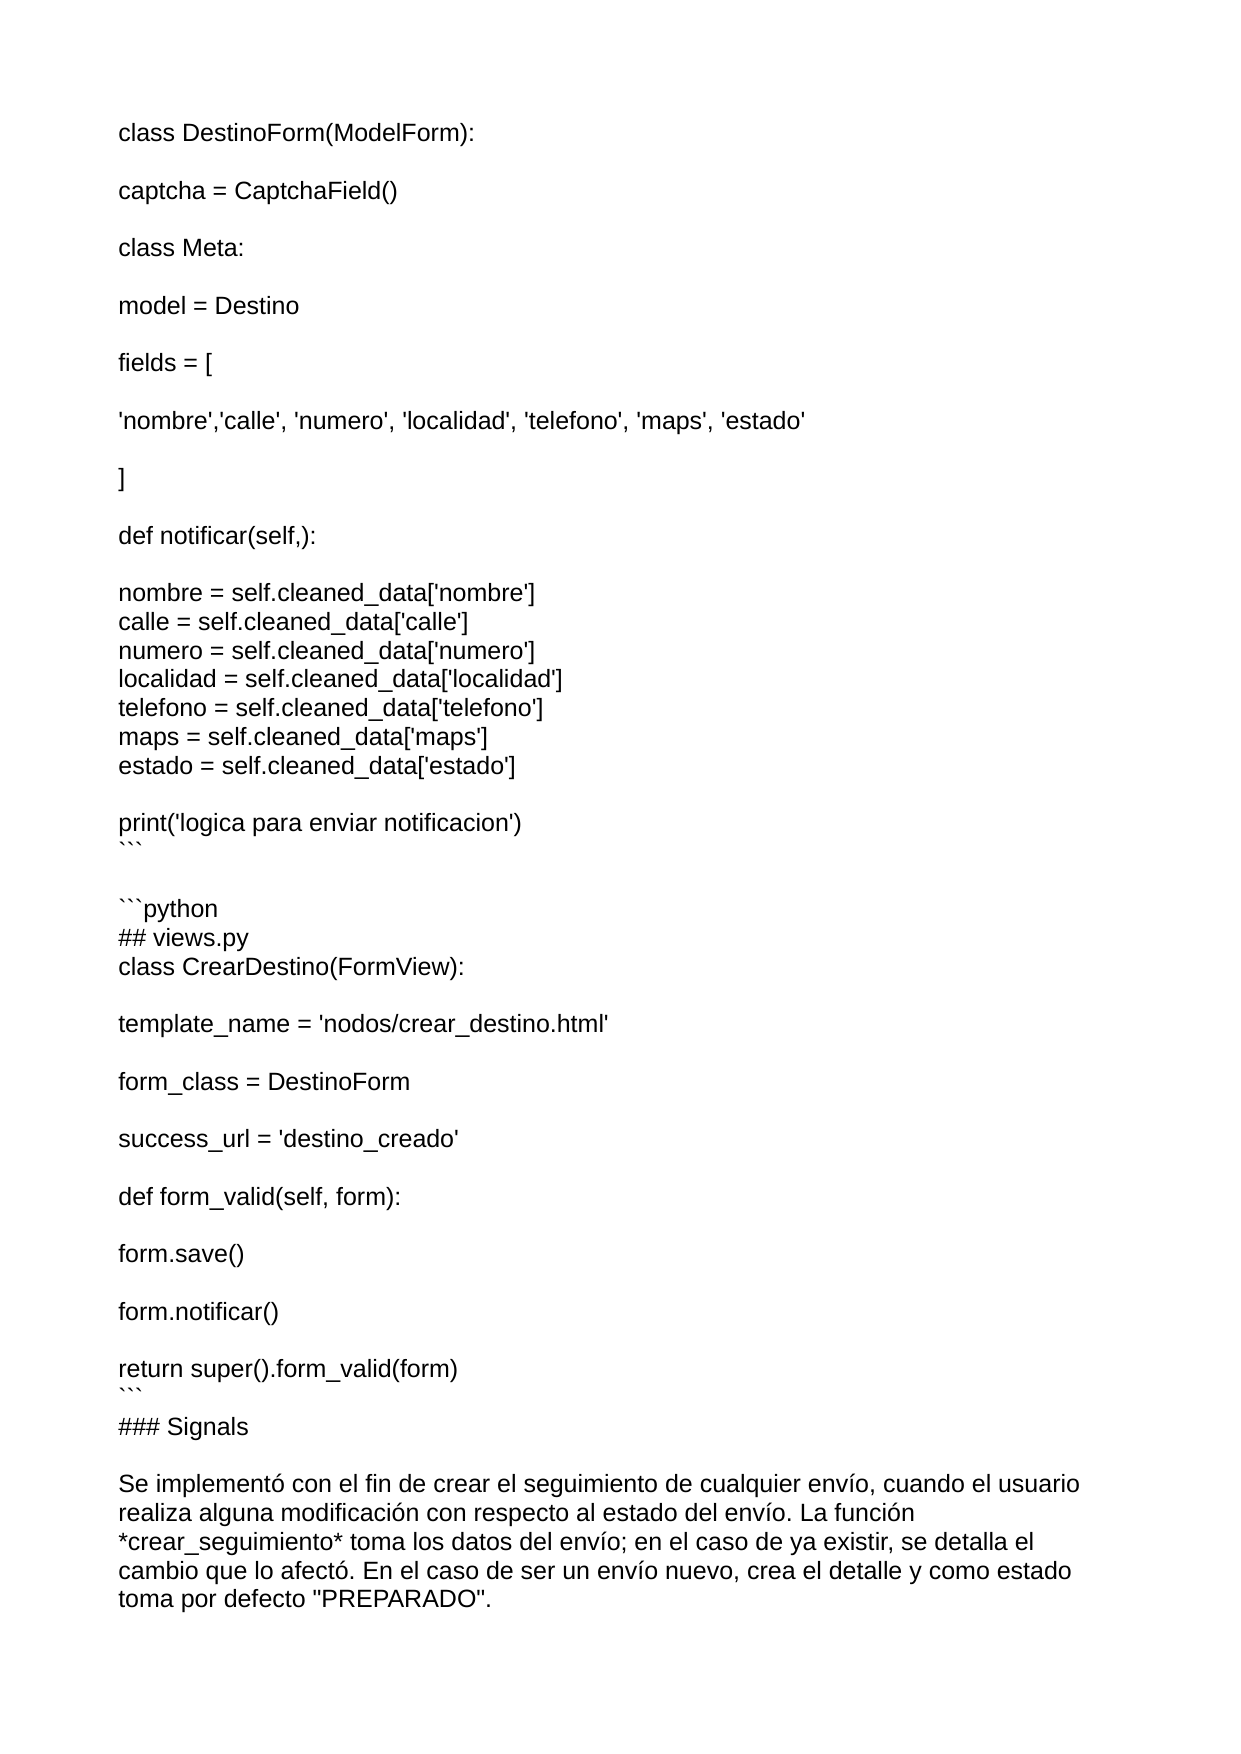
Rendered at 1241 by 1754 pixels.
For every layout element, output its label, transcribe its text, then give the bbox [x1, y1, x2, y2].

text form.save() [118, 1239, 1122, 1268]
text form.notificar() [118, 1297, 1122, 1326]
text ```python [118, 894, 1122, 923]
text ``` [118, 837, 1122, 866]
text class Meta: [118, 233, 1122, 262]
text return super().form_valid(form) [118, 1354, 1122, 1383]
text template_name = 'nodos/crear_destino.html' [118, 1009, 1122, 1038]
text calle = self.cleaned_data['calle'] [118, 607, 1122, 636]
text print('logica para enviar notificacion') [118, 808, 1122, 837]
text ### Signals [118, 1412, 1122, 1441]
text ## views.py [118, 923, 1122, 952]
text 'nombre','calle', 'numero', 'localidad', 'telefono', 'maps', 'estado' [118, 406, 1122, 434]
text fields = [ [118, 348, 1122, 377]
text localidad = self.cleaned_data['localidad'] [118, 664, 1122, 693]
text class CrearDestino(FormView): [118, 952, 1122, 981]
text def notificar(self,): [118, 521, 1122, 549]
text estado = self.cleaned_data['estado'] [118, 751, 1122, 779]
text telefono = self.cleaned_data['telefono'] [118, 693, 1122, 722]
text captcha = CaptchaField() [118, 176, 1122, 204]
text success_url = 'destino_creado' [118, 1124, 1122, 1153]
text maps = self.cleaned_data['maps'] [118, 722, 1122, 751]
text Se implementó con el fin de crear el seguimiento de cualquier envío, cuando el usuario realiza alguna modificación con respecto al estado del envío. La función *crear_seguimiento* toma los datos del envío; en el caso de ya existir, se detalla el cambio que lo afectó. En el caso de ser un envío nuevo, crea el detalle y como estado toma por defecto "PREPARADO". [118, 1469, 1122, 1613]
text class DestinoForm(ModelForm): [118, 118, 1122, 147]
text model = Destino [118, 291, 1122, 319]
text ] [118, 463, 1122, 492]
text form_class = DestinoForm [118, 1067, 1122, 1096]
text nombre = self.cleaned_data['nombre'] [118, 578, 1122, 607]
text def form_valid(self, form): [118, 1182, 1122, 1211]
text numero = self.cleaned_data['numero'] [118, 636, 1122, 664]
text ``` [118, 1383, 1122, 1412]
